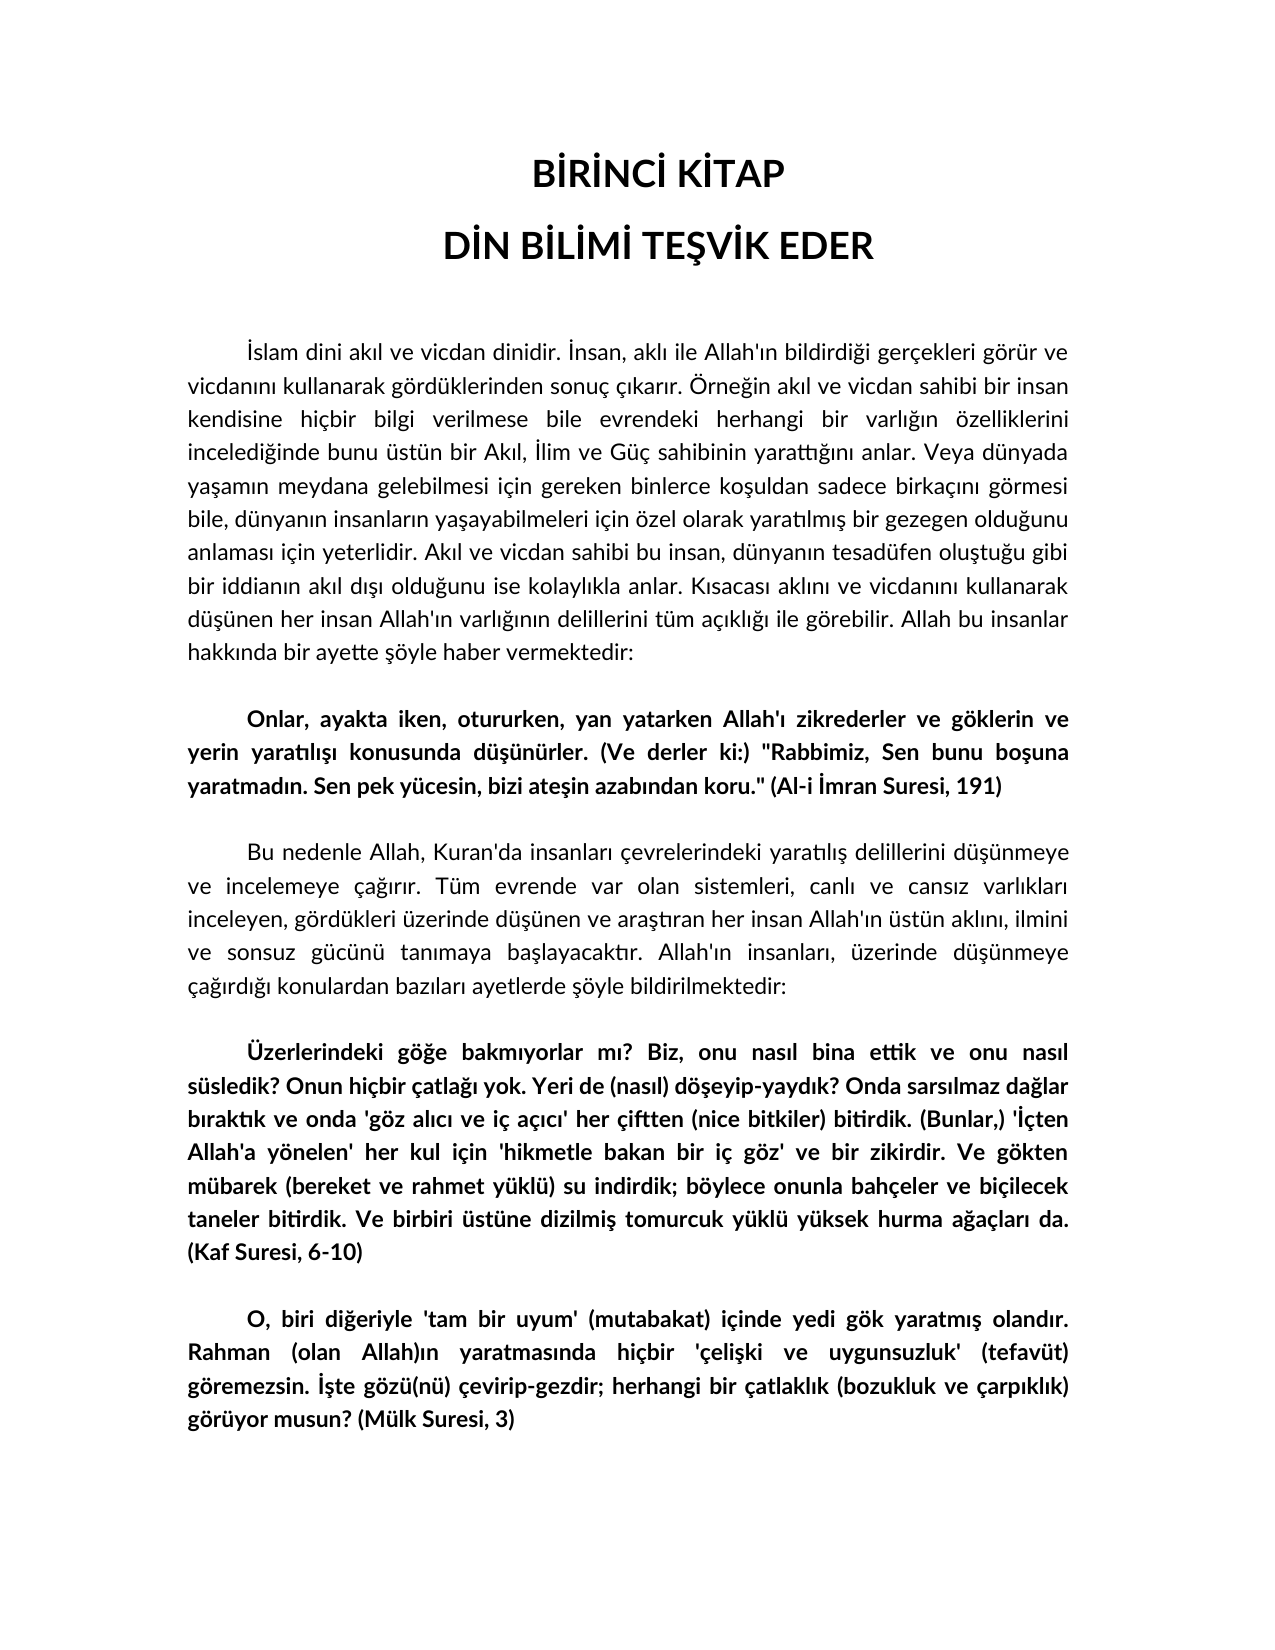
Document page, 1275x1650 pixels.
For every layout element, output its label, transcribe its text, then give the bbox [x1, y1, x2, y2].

text DİN BİLİMİ TEŞVİK EDER [187, 222, 1070, 267]
text İslam dini akıl ve vicdan dinidir. İnsan, aklı ile Allah'ın bildirdiği gerçekleri görür ve vicdanını kullanarak gördüklerinden sonuç çıkarır. Örneğin akıl ve vicdan sahibi bir insan kendisine hiçbir bilgi verilmese bile evrendeki herhangi bir varlığın özelliklerini incelediğinde bunu üstün bir Akıl, İlim ve Güç sahibinin yarattığını anlar. Veya dünyada yaşamın meydana gelebilmesi için gereken binlerce koşuldan sadece birkaçını görmesi bile, dünyanın insanların yaşayabilmeleri için özel olarak yaratılmış bir gezegen olduğunu anlaması için yeterlidir. Akıl ve vicdan sahibi bu insan, dünyanın tesadüfen oluştuğu gibi bir iddianın akıl dışı olduğunu ise kolaylıkla anlar. Kısacası aklını ve vicdanını kullanarak düşünen her insan Allah'ın varlığının delillerini tüm açıklığı ile görebilir. Allah bu insanlar hakkında bir ayette şöyle haber vermektedir: [187, 334, 1070, 667]
text Üzerlerindeki göğe bakmıyorlar mı? Biz, onu nasıl bina ettik ve onu nasıl süsledik? Onun hiçbir çatlağı yok. Yeri de (nasıl) döşeyip-yaydık? Onda sarsılmaz dağlar bıraktık ve onda 'göz alıcı ve iç açıcı' her çiftten (nice bitkiler) bitirdik. (Bunlar,) 'İçten Allah'a yönelen' her kul için 'hikmetle bakan bir iç göz' ve bir zikirdir. Ve gökten mübarek (bereket ve rahmet yüklü) su indirdik; böylece onunla bahçeler ve biçilecek taneler bitirdik. Ve birbiri üstüne dizilmiş tomurcuk yüklü yüksek hurma ağaçları da. (Kaf Suresi, 6-10) [187, 1034, 1070, 1267]
text Onlar, ayakta iken, otururken, yan yatarken Allah'ı zikrederler ve göklerin ve yerin yaratılışı konusunda düşünürler. (Ve derler ki:) "Rabbimiz, Sen bunu boşuna yaratmadın. Sen pek yücesin, bizi ateşin azabından koru." (Al-i İmran Suresi, 191) [187, 701, 1070, 801]
text BİRİNCİ KİTAP [187, 150, 1070, 195]
text O, biri diğeriyle 'tam bir uyum' (mutabakat) içinde yedi gök yaratmış olandır. Rahman (olan Allah)ın yaratmasında hiçbir 'çelişki ve uygunsuzluk' (tefavüt) göremezsin. İşte gözü(nü) çevirip-gezdir; herhangi bir çatlaklık (bozukluk ve çarpıklık) görüyor musun? (Mülk Suresi, 3) [187, 1301, 1070, 1434]
text Bu nedenle Allah, Kuran'da insanları çevrelerindeki yaratılış delillerini düşünmeye ve incelemeye çağırır. Tüm evrende var olan sistemleri, canlı ve cansız varlıkları inceleyen, gördükleri üzerinde düşünen ve araştıran her insan Allah'ın üstün aklını, ilmini ve sonsuz gücünü tanımaya başlayacaktır. Allah'ın insanları, üzerinde düşünmeye çağırdığı konulardan bazıları ayetlerde şöyle bildirilmektedir: [187, 834, 1070, 1001]
